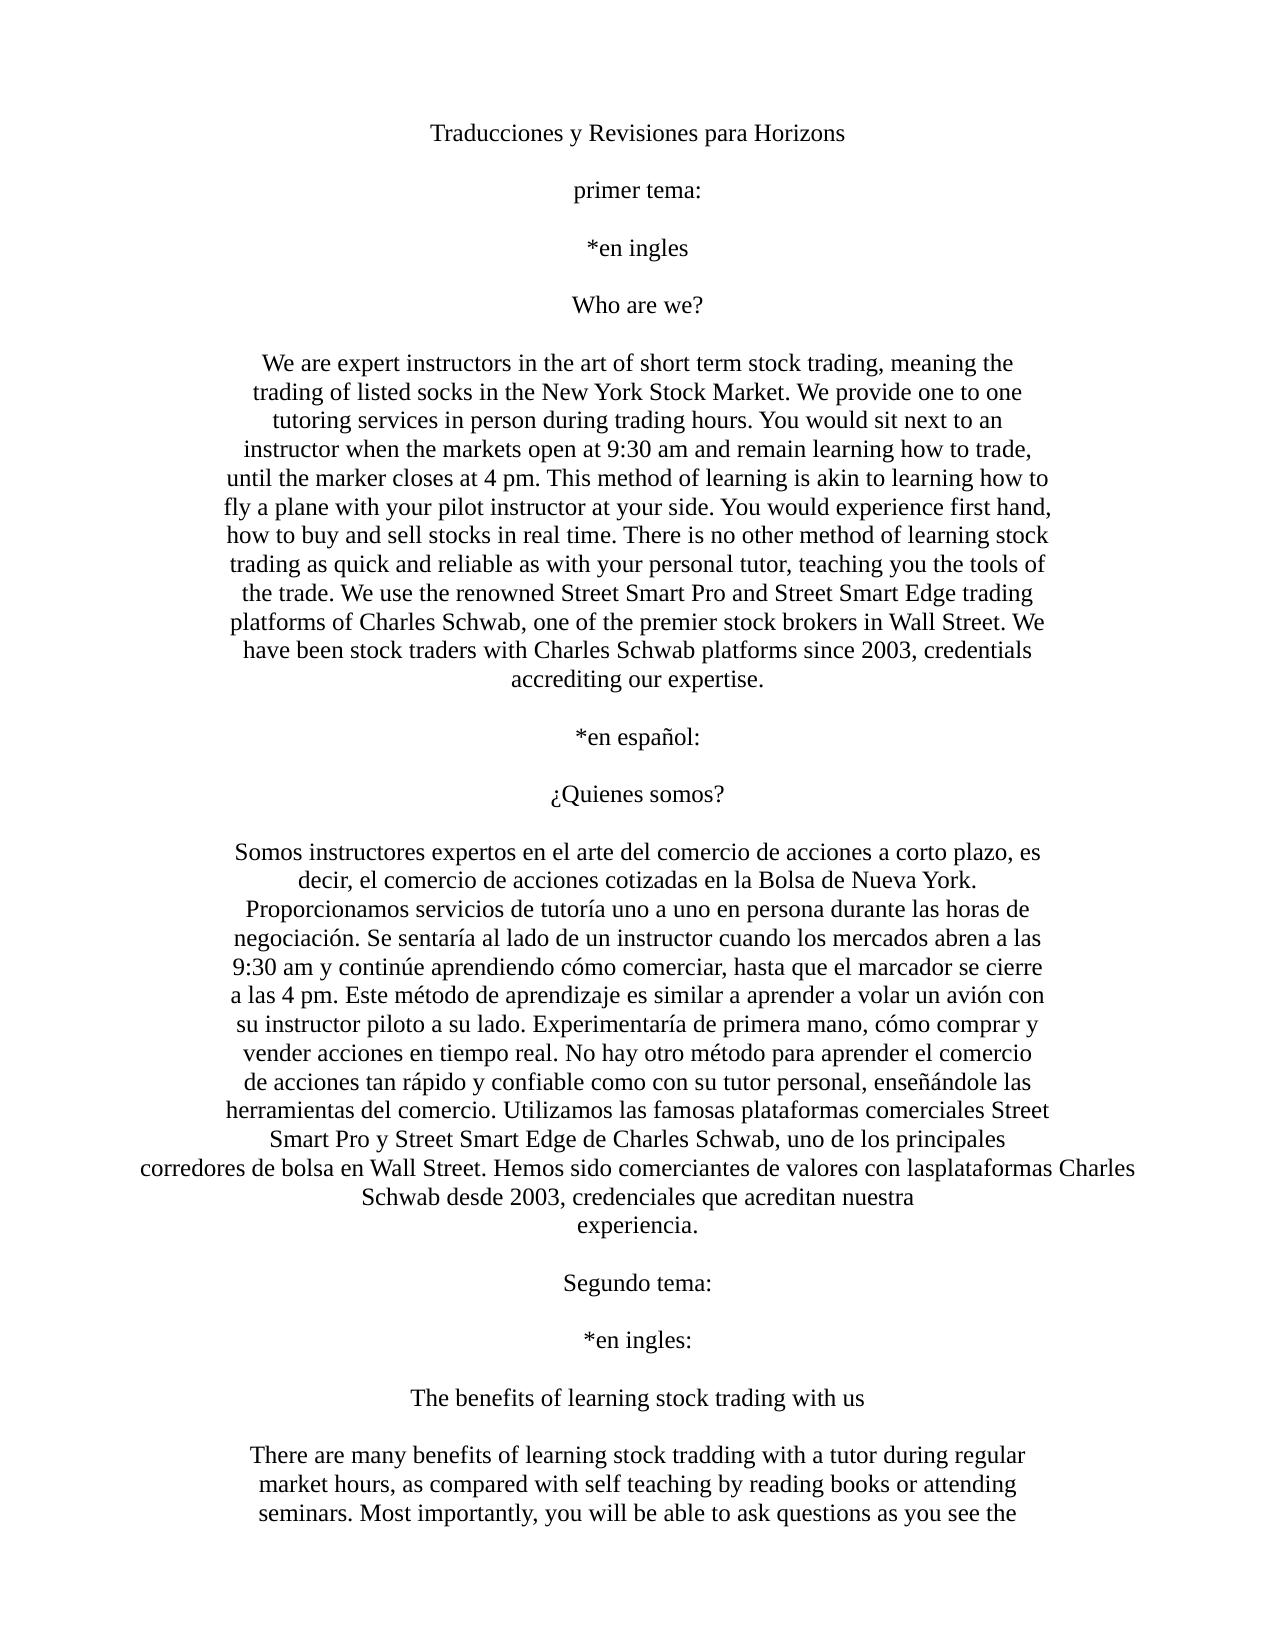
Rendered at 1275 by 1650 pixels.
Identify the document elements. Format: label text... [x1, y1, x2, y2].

text The benefits of learning stock trading with us [118, 1383, 1157, 1412]
text seminars. Most importantly, you will be able to ask questions as you see the [118, 1498, 1157, 1527]
text There are many benefits of learning stock tradding with a tutor during regular [118, 1441, 1157, 1469]
text trading of listed socks in the New York Stock Market. We provide one to one [118, 377, 1157, 406]
text Who are we? [118, 291, 1157, 319]
text how to buy and sell stocks in real time. There is no other method of learning stock [118, 521, 1157, 549]
text vender acciones en tiempo real. No hay otro método para aprender el comercio [118, 1038, 1157, 1067]
text until the marker closes at 4 pm. This method of learning is akin to learning how to [118, 463, 1157, 492]
text Somos instructores expertos en el arte del comercio de acciones a corto plazo, es [118, 837, 1157, 866]
text platforms of Charles Schwab, one of the premier stock brokers in Wall Street. We [118, 607, 1157, 636]
text su instructor piloto a su lado. Experimentaría de primera mano, cómo comprar y [118, 1009, 1157, 1038]
text *en ingles [118, 233, 1157, 262]
text fly a plane with your pilot instructor at your side. You would experience first hand, [118, 492, 1157, 521]
text decir, el comercio de acciones cotizadas en la Bolsa de Nueva York. [118, 866, 1157, 894]
text 9:30 am y continúe aprendiendo cómo comerciar, hasta que el marcador se cierre [118, 952, 1157, 981]
text *en español: [118, 722, 1157, 751]
text a las 4 pm. Este método de aprendizaje es similar a aprender a volar un avión con [118, 981, 1157, 1009]
text the trade. We use the renowned Street Smart Pro and Street Smart Edge trading [118, 578, 1157, 607]
text trading as quick and reliable as with your personal tutor, teaching you the tools of [118, 549, 1157, 578]
text *en ingles: [118, 1326, 1157, 1354]
text accrediting our expertise. [118, 664, 1157, 693]
text herramientas del comercio. Utilizamos las famosas plataformas comerciales Street [118, 1096, 1157, 1124]
text Segundo tema: [118, 1268, 1157, 1297]
text corredores de bolsa en Wall Street. Hemos sido comerciantes de valores con lasplataformas Charles Schwab desde 2003, credenciales que acreditan nuestra [118, 1153, 1157, 1211]
text experiencia. [118, 1211, 1157, 1239]
text de acciones tan rápido y confiable como con su tutor personal, enseñándole las [118, 1067, 1157, 1096]
text market hours, as compared with self teaching by reading books or attending [118, 1469, 1157, 1498]
text primer tema: [118, 176, 1157, 204]
text Smart Pro y Street Smart Edge de Charles Schwab, uno de los principales [118, 1124, 1157, 1153]
text We are expert instructors in the art of short term stock trading, meaning the [118, 348, 1157, 377]
text ¿Quienes somos? [118, 779, 1157, 808]
text instructor when the markets open at 9:30 am and remain learning how to trade, [118, 434, 1157, 463]
text tutoring services in person during trading hours. You would sit next to an [118, 406, 1157, 434]
text Traducciones y Revisiones para Horizons [118, 118, 1157, 147]
text have been stock traders with Charles Schwab platforms since 2003, credentials [118, 636, 1157, 664]
text negociación. Se sentaría al lado de un instructor cuando los mercados abren a las [118, 923, 1157, 952]
text Proporcionamos servicios de tutoría uno a uno en persona durante las horas de [118, 894, 1157, 923]
